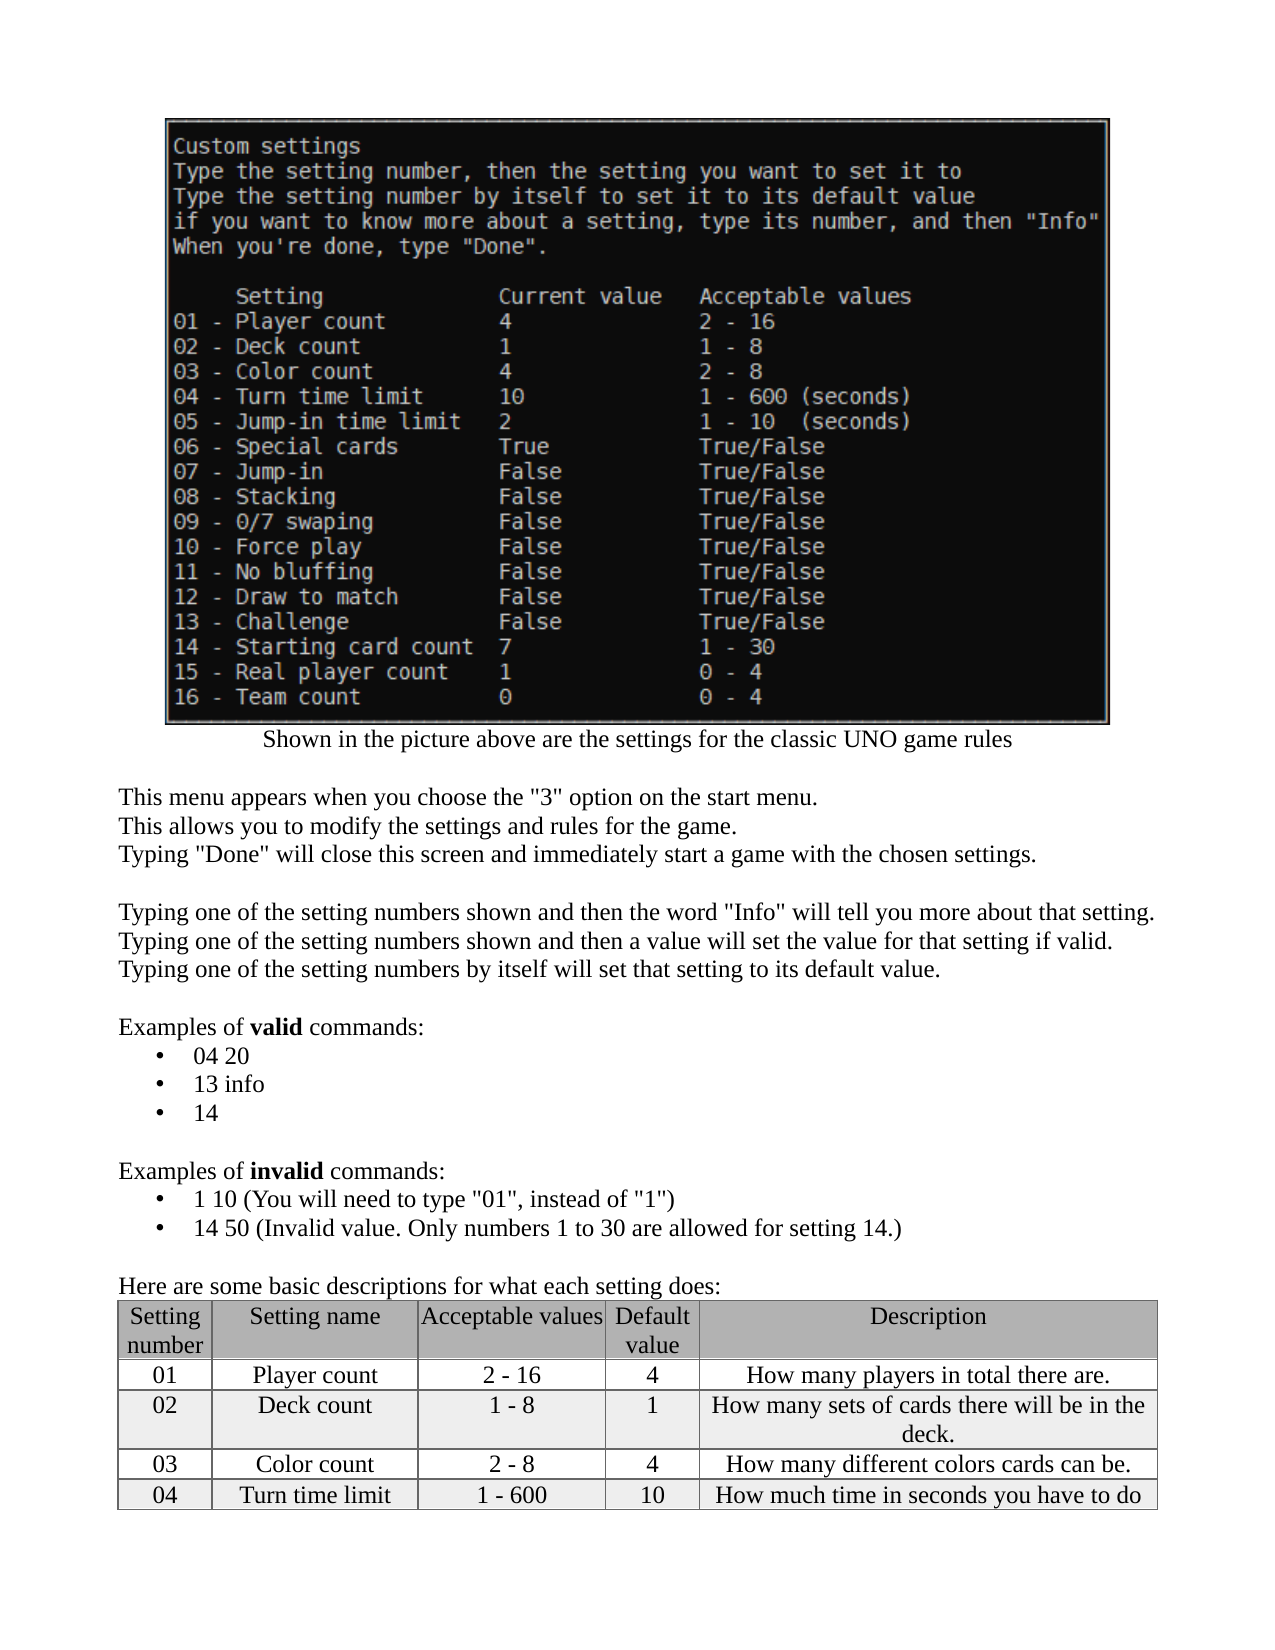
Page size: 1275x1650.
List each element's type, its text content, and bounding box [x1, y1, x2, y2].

table_cell How many players in total there are. [700, 1360, 1157, 1389]
text Typing one of the setting numbers shown and then the word "Info" will tell you more about that setting. [118, 897, 1157, 926]
text Typing one of the setting numbers by itself will set that setting to its default value. [118, 954, 1157, 983]
text Typing one of the setting numbers shown and then a value will set the value for that setting if valid. [118, 926, 1157, 954]
list 04 20 [156, 1041, 1157, 1069]
table_cell 02 [119, 1391, 211, 1448]
table_header Setting number [119, 1301, 211, 1358]
table_cell 04 [119, 1480, 211, 1508]
list 13 info [156, 1069, 1157, 1098]
table_cell 2 - 8 [419, 1450, 605, 1478]
table_cell 10 [606, 1480, 699, 1508]
text This menu appears when you choose the "3" option on the start menu. [118, 782, 1157, 811]
list 1 10 (You will need to type "01", instead of "1") [156, 1184, 1157, 1213]
table_header Default value [606, 1301, 699, 1358]
list 14 50 (Invalid value. Only numbers 1 to 30 are allowed for setting 14.) [156, 1213, 1157, 1242]
list 14 [156, 1098, 1157, 1127]
text Shown in the picture above are the settings for the classic UNO game rules [118, 118, 1157, 753]
picture [164, 118, 1111, 725]
table_cell Deck count [213, 1391, 417, 1448]
table_cell Color count [213, 1450, 417, 1478]
table_header Description [700, 1301, 1157, 1358]
text Examples of valid commands: [118, 1012, 1157, 1041]
table_cell 1 - 8 [419, 1391, 605, 1448]
table_cell 1 - 600 [419, 1480, 605, 1508]
table_cell 2 - 16 [419, 1360, 605, 1389]
table_cell Turn time limit [213, 1480, 417, 1508]
table_cell 4 [606, 1360, 699, 1389]
text Here are some basic descriptions for what each setting does: [118, 1271, 1157, 1299]
text Examples of invalid commands: [118, 1156, 1157, 1184]
table_cell How much time in seconds you have to do [700, 1480, 1157, 1508]
table_cell 4 [606, 1450, 699, 1478]
table_header Setting name [213, 1301, 417, 1358]
table_cell How many sets of cards there will be in the deck. [700, 1391, 1157, 1448]
table_cell How many different colors cards can be. [700, 1450, 1157, 1478]
text This allows you to modify the settings and rules for the game. [118, 811, 1157, 839]
table_cell 01 [119, 1360, 211, 1389]
table_cell Player count [213, 1360, 417, 1389]
table_header Acceptable values [419, 1301, 605, 1358]
table_cell 1 [606, 1391, 699, 1448]
text Typing "Done" will close this screen and immediately start a game with the chosen settings. [118, 839, 1157, 868]
table_cell 03 [119, 1450, 211, 1478]
